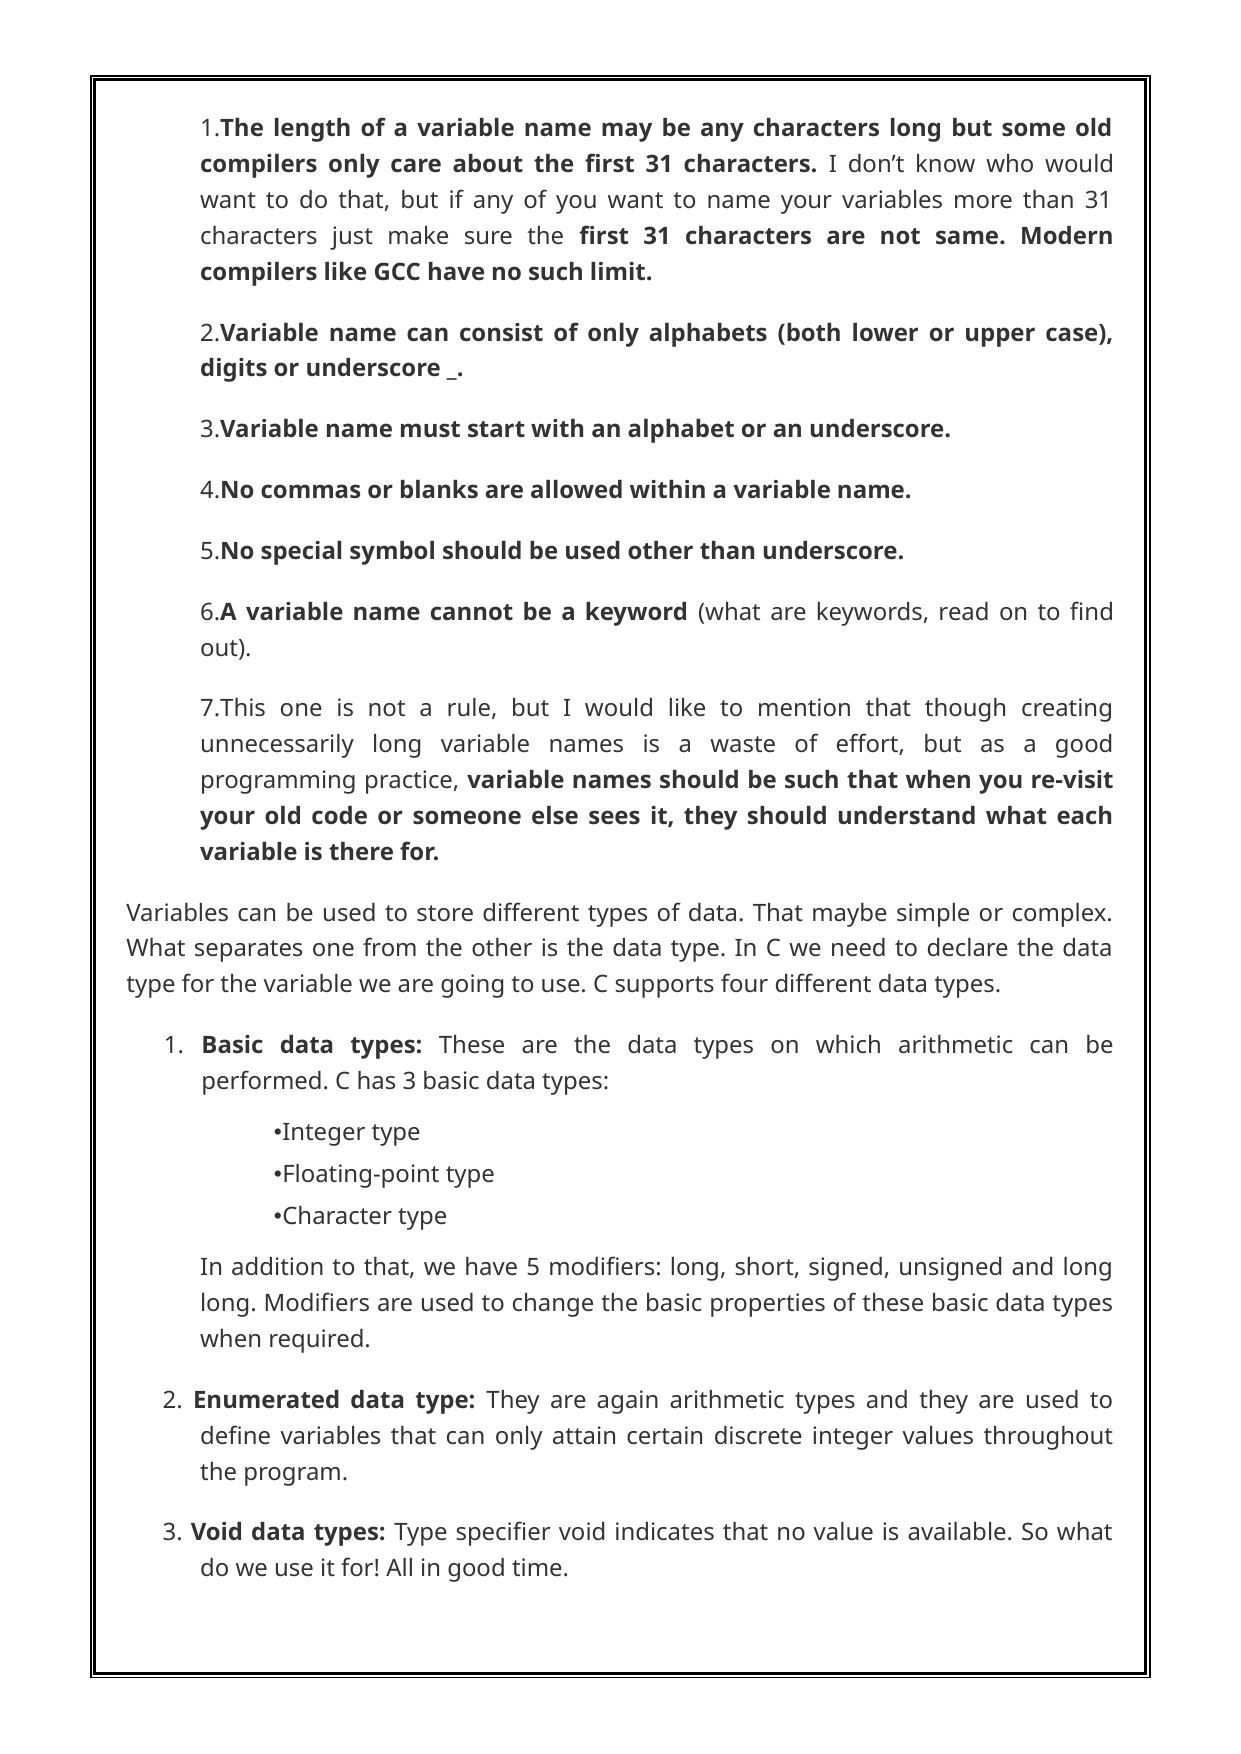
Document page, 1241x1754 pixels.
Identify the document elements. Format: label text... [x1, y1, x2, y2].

text Variables can be used to store different types of data. That maybe simple or complex. What separates one from the other is the data type. In C we need to declare the data type for the variable we are going to use. C supports four different data types. [126, 895, 1114, 1000]
list Character type [126, 1199, 1114, 1231]
list Variable name must start with an alphabet or an underscore. [126, 412, 1114, 445]
list This one is not a rule, but I would like to mention that though creating unnecessarily long variable names is a waste of effort, but as a good programming practice, variable names should be such that when you re-visit your old code or someone else sees it, they should understand what each variable is there for. [126, 691, 1114, 867]
list Integer type [126, 1115, 1114, 1148]
list Variable name can consist of only alphabets (both lower or upper case), digits or underscore _. [126, 315, 1114, 384]
list Enumerated data type: They are again arithmetic types and they are used to define variables that can only attain certain discrete integer values throughout the program. [96, 1383, 1114, 1487]
list No commas or blanks are allowed within a variable name. [126, 473, 1114, 506]
list Basic data types: These are the data types on which arithmetic can be performed. C has 3 basic data types: [164, 1028, 1114, 1096]
list Void data types: Type specifier void indicates that no value is available. So what do we use it for! All in good time. [96, 1515, 1114, 1584]
list In addition to that, we have 5 modifiers: long, short, signed, unsigned and long long. Modifiers are used to change the basic properties of these basic data types when required. [126, 1250, 1114, 1354]
list Floating-point type [126, 1157, 1114, 1189]
list A variable name cannot be a keyword (what are keywords, read on to find out). [126, 594, 1114, 663]
list The length of a variable name may be any characters long but some old compilers only care about the first 31 characters. I don’t know who would want to do that, but if any of you want to name your variables more than 31 characters just make sure the first 31 characters are not same. Modern compilers like GCC have no such limit. [126, 111, 1114, 287]
list No special symbol should be used other than underscore. [126, 534, 1114, 566]
